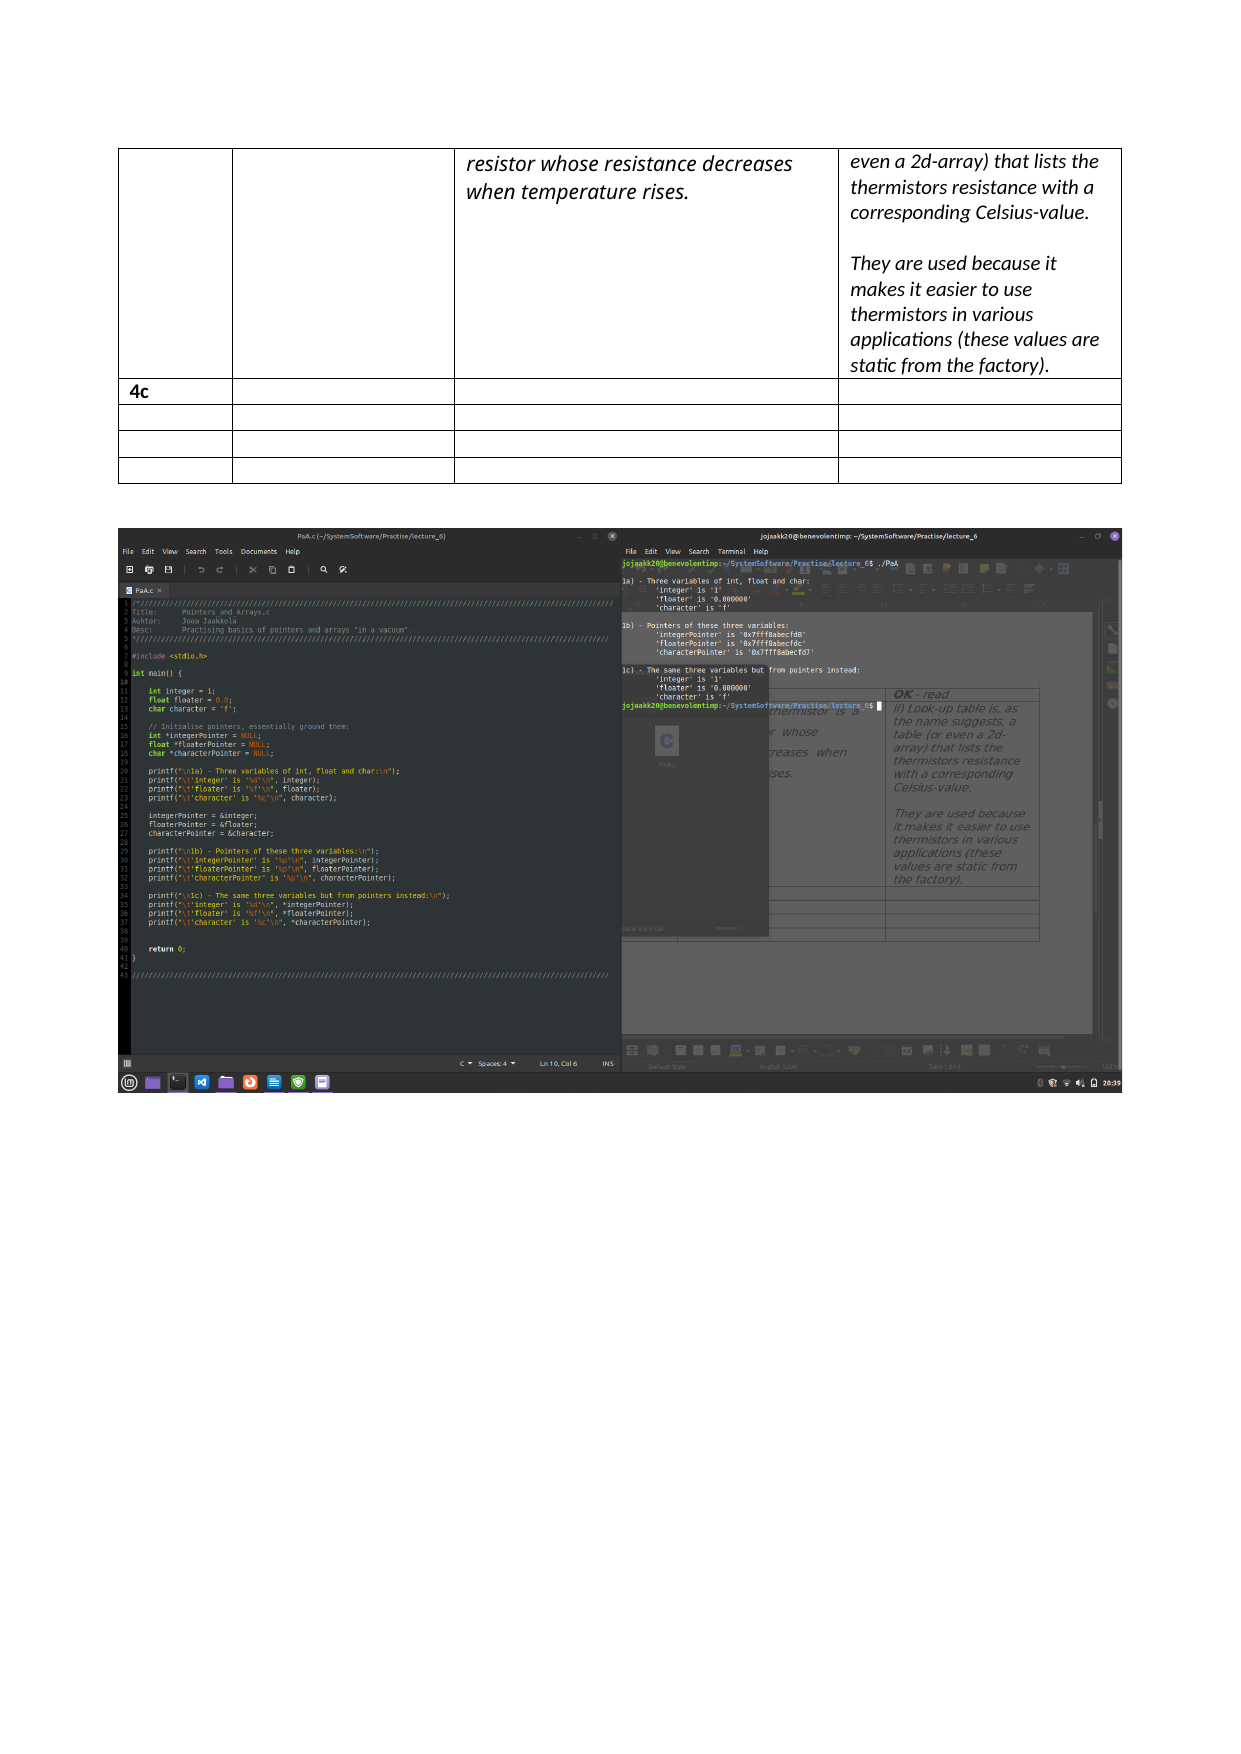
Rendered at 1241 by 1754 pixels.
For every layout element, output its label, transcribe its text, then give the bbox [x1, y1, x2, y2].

table_cell [839, 458, 1121, 483]
table_cell [233, 149, 454, 377]
table_cell [119, 149, 232, 377]
table_cell [455, 405, 838, 430]
table_cell [455, 379, 838, 404]
table_cell [455, 458, 838, 483]
table_cell [839, 431, 1121, 457]
table_cell 4c [119, 379, 232, 404]
table_cell even a 2d-array) that lists the thermistors resistance with a corresponding Celsius-value. They are used because it makes it easier to use thermistors in various applications (these values are static from the factory). [839, 149, 1121, 377]
table_cell [839, 379, 1121, 404]
table_cell [233, 379, 454, 404]
table_cell [119, 431, 232, 457]
table_cell [119, 458, 232, 483]
table_cell [233, 431, 454, 457]
table_cell [233, 458, 454, 483]
table_cell [455, 431, 838, 457]
table_cell [233, 405, 454, 430]
table_cell [119, 405, 232, 430]
table_cell resistor whose resistance decreases when temperature rises. [455, 149, 838, 377]
table_cell [839, 405, 1121, 430]
picture [118, 528, 1123, 1093]
